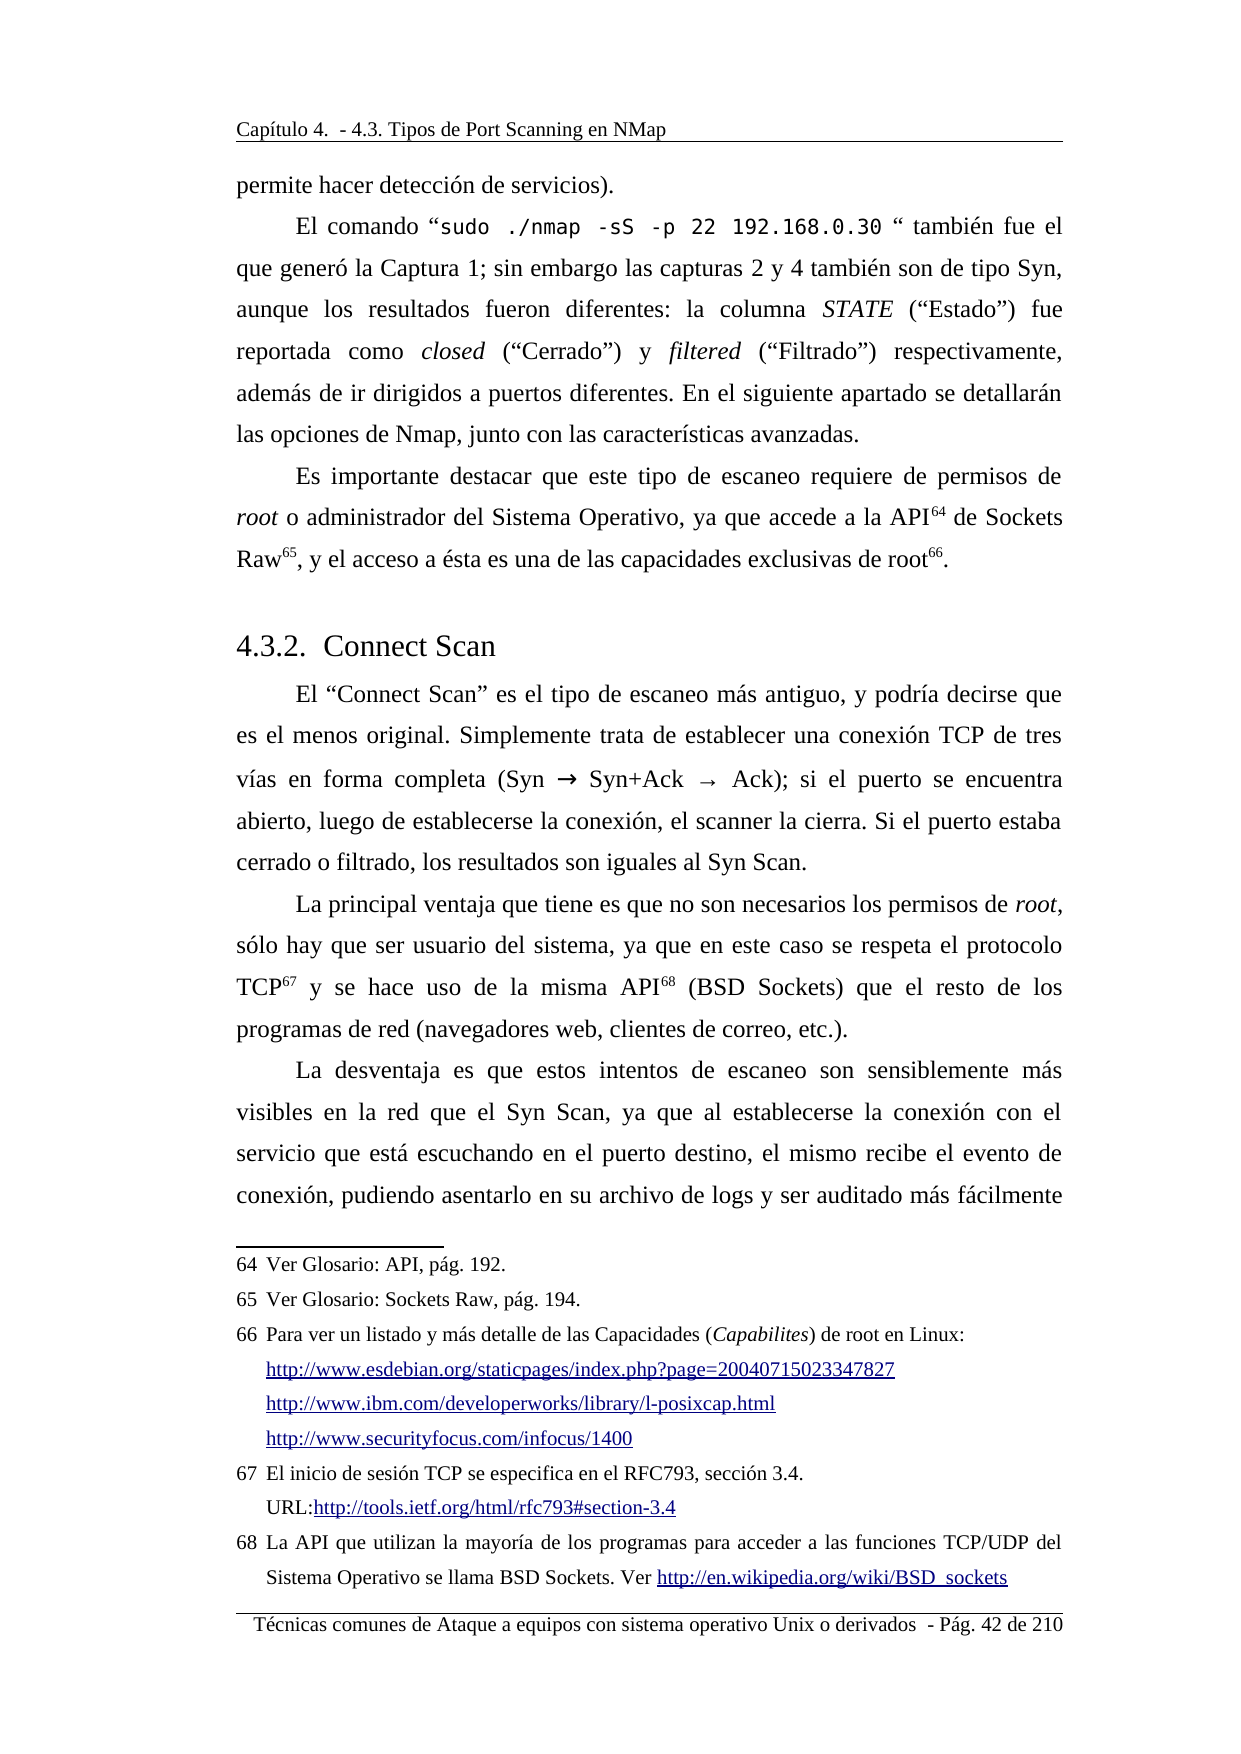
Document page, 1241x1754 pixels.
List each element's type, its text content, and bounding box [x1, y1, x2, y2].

text Ver Glosario: Sockets Raw, pág. 197. [236, 1288, 1063, 1311]
text El “Connect Scan” es el tipo de escaneo más antiguo, y podría decirse que es el menos original. Simplemente trata de establecer una conexión TCP de tres vías en forma completa (Syn → Syn+Ack → Ack); si el puerto se encuentra abierto, luego de establecerse la conexión, el scanner la cierra. Si el puerto estaba cerrado o filtrado, los resultados son iguales al Syn Scan. [236, 680, 1063, 876]
text La desventaja es que estos intentos de escaneo son sensiblemente más visibles en la red que el Syn Scan, ya que al establecerse la conexión con el servicio que está escuchando en el puerto destino, el mismo recibe el evento de conexión, pudiendo asentarlo en su archivo de logs y ser auditado más fácilmente [236, 1056, 1063, 1209]
text El inicio de sesión TCP se especifica en el RFC793, sección 3.4. URL:http://tools.ietf.org/html/rfc793#section-3.4 [236, 1461, 1063, 1519]
text permite hacer detección de servicios). [236, 171, 1063, 199]
text Para ver un listado y más detalle de las Capacidades (Capabilites) de root en Linux: http://www.esdebian.org/staticpages/index.php?page=20040715023347827 http://www.ibm.com/developerworks/library/l-posixcap.html http://www.securityfocus.com/infocus/1400 [236, 1323, 1063, 1450]
text La principal ventaja que tiene es que no son necesarios los permisos de root, sólo hay que ser usuario del sistema, ya que en este caso se respeta el protocolo TCP y se hace uso de la misma API (BSD Sockets) que el resto de los programas de red (navegadores web, clientes de correo, etc.). [236, 890, 1063, 1042]
text La API que utilizan la mayoría de los programas para acceder a las funciones TCP/UDP del Sistema Operativo se llama BSD Sockets. Ver http://en.wikipedia.org/wiki/BSD_sockets [236, 1531, 1063, 1589]
subtitle Connect Scan [236, 628, 1063, 663]
text El comando “sudo ./nmap -sS -p 22 192.168.0.30 “ también fue el que generó la Captura 1; sin embargo las capturas 2 y 4 también son de tipo Syn, aunque los resultados fueron diferentes: la columna STATE (“Estado”) fue reportada como closed (“Cerrado”) y filtered (“Filtrado”) respectivamente, además de ir dirigidos a puertos diferentes. En el siguiente apartado se detallarán las opciones de Nmap, junto con las características avanzadas. [236, 212, 1063, 448]
text Ver Glosario: API, pág. 195. [236, 1253, 1063, 1276]
text Es importante destacar que este tipo de escaneo requiere de permisos de root o administrador del Sistema Operativo, ya que accede a la API de Sockets Raw, y el acceso a ésta es una de las capacidades exclusivas de root. [236, 462, 1063, 573]
